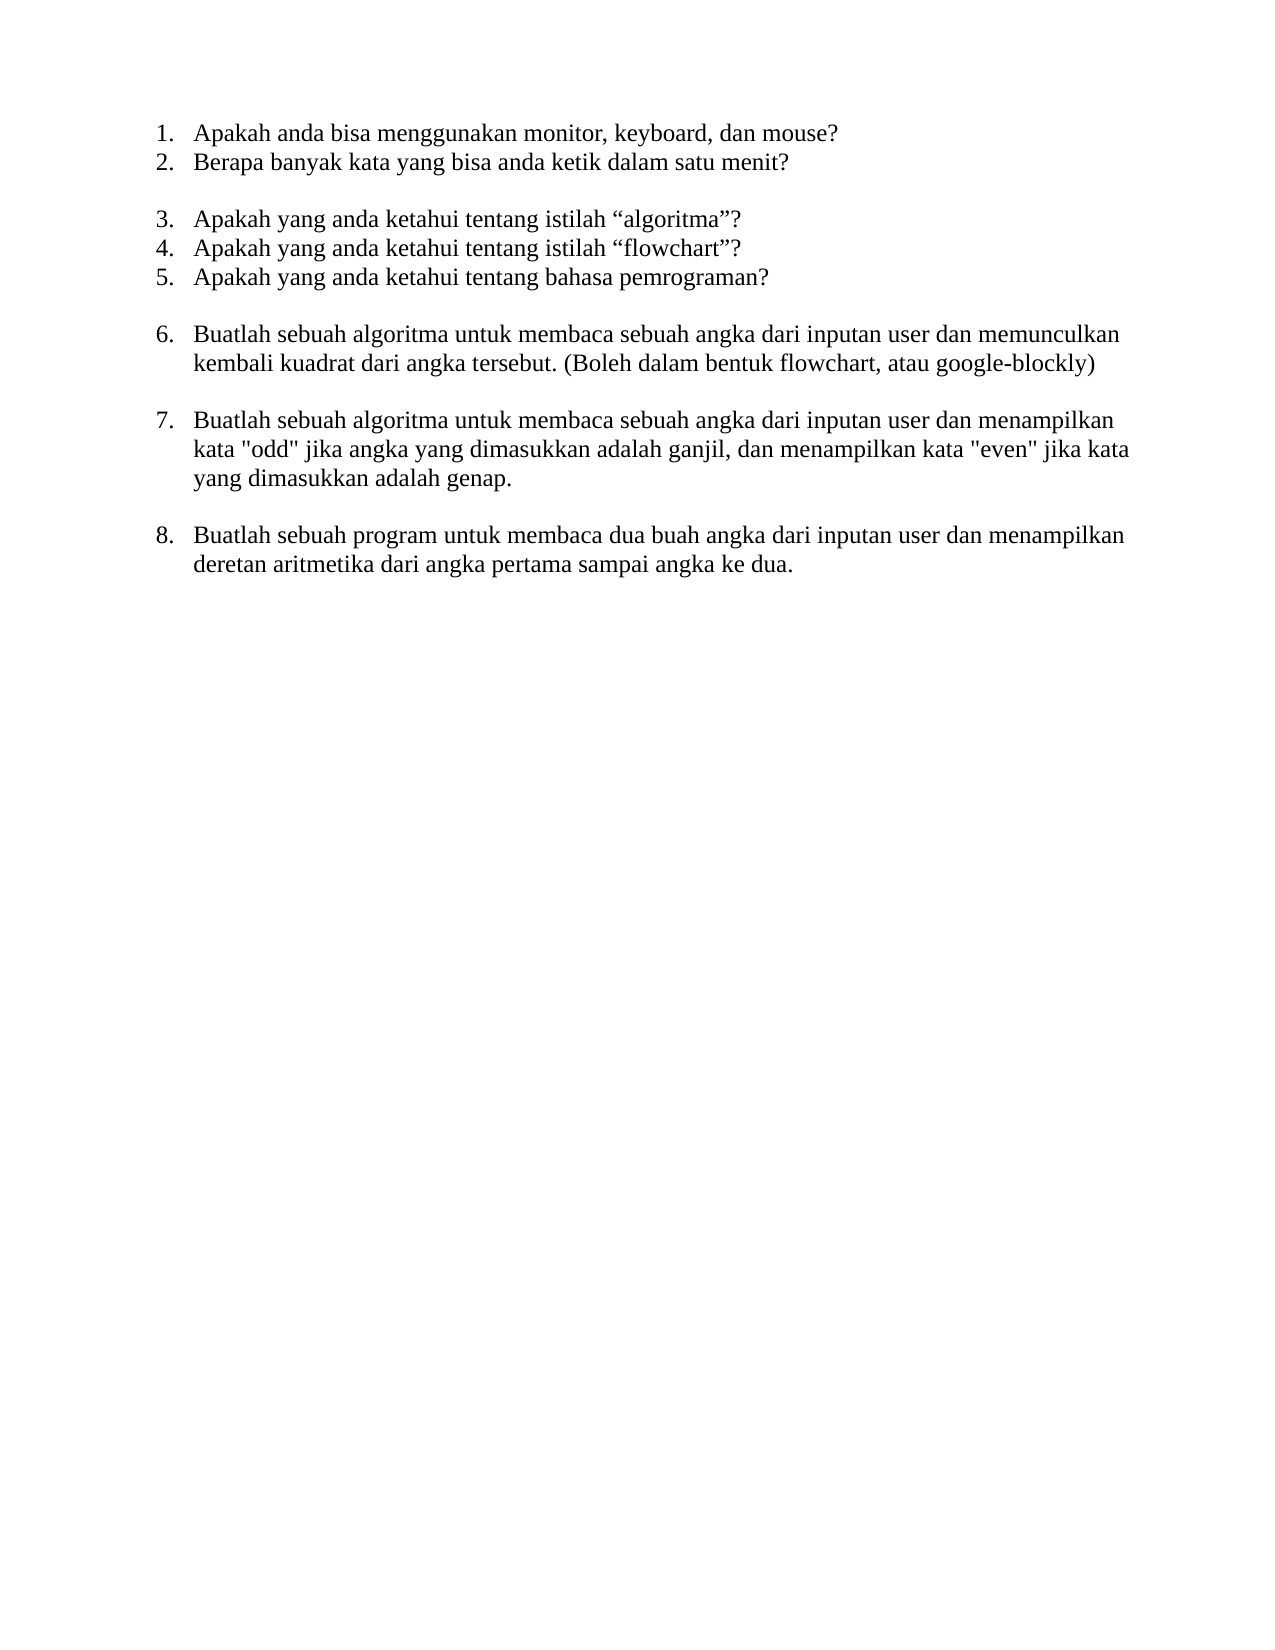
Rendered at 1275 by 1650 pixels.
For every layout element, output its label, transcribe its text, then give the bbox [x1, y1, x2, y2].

list Apakah yang anda ketahui tentang istilah “algoritma”? [156, 204, 1157, 233]
list Berapa banyak kata yang bisa anda ketik dalam satu menit? [156, 147, 1157, 176]
list Apakah yang anda ketahui tentang bahasa pemrograman? [156, 262, 1157, 291]
list Buatlah sebuah algoritma untuk membaca sebuah angka dari inputan user dan menampilkan kata "odd" jika angka yang dimasukkan adalah ganjil, dan menampilkan kata "even" jika kata yang dimasukkan adalah genap. [156, 406, 1157, 492]
list Apakah anda bisa menggunakan monitor, keyboard, dan mouse? [156, 118, 1157, 147]
list Buatlah sebuah algoritma untuk membaca sebuah angka dari inputan user dan memunculkan kembali kuadrat dari angka tersebut. (Boleh dalam bentuk flowchart, atau google-blockly) [156, 319, 1157, 377]
list Buatlah sebuah program untuk membaca dua buah angka dari inputan user dan menampilkan deretan aritmetika dari angka pertama sampai angka ke dua. [156, 521, 1157, 578]
list Apakah yang anda ketahui tentang istilah “flowchart”? [156, 233, 1157, 262]
